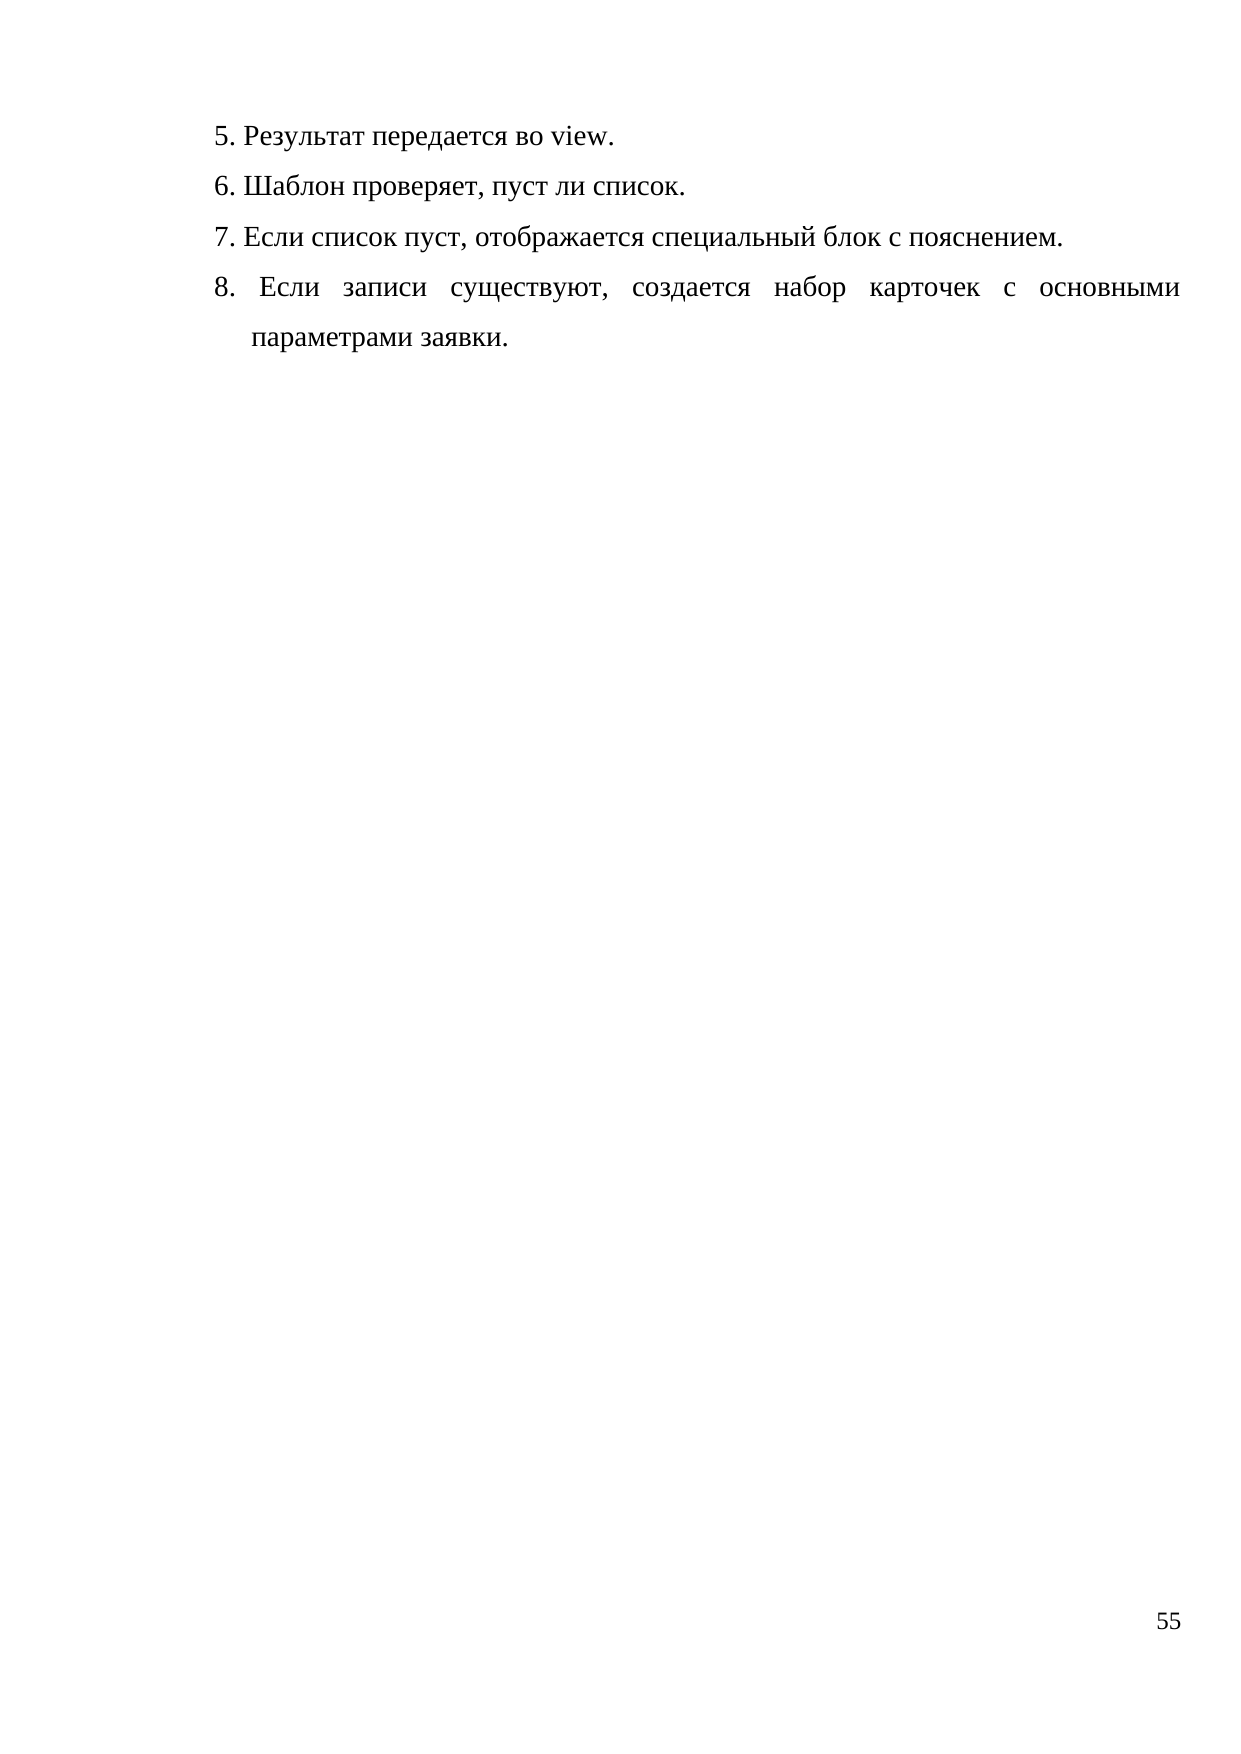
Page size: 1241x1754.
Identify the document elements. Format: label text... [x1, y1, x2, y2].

text 5. Результат передается во view. [214, 118, 1181, 152]
text 6. Шаблон проверяет, пуст ли список. [214, 168, 1181, 202]
text 8. Если записи существуют, создается набор карточек с основными параметрами заявки. [214, 269, 1181, 353]
text 7. Если список пуст, отображается специальный блок с пояснением. [214, 219, 1181, 252]
